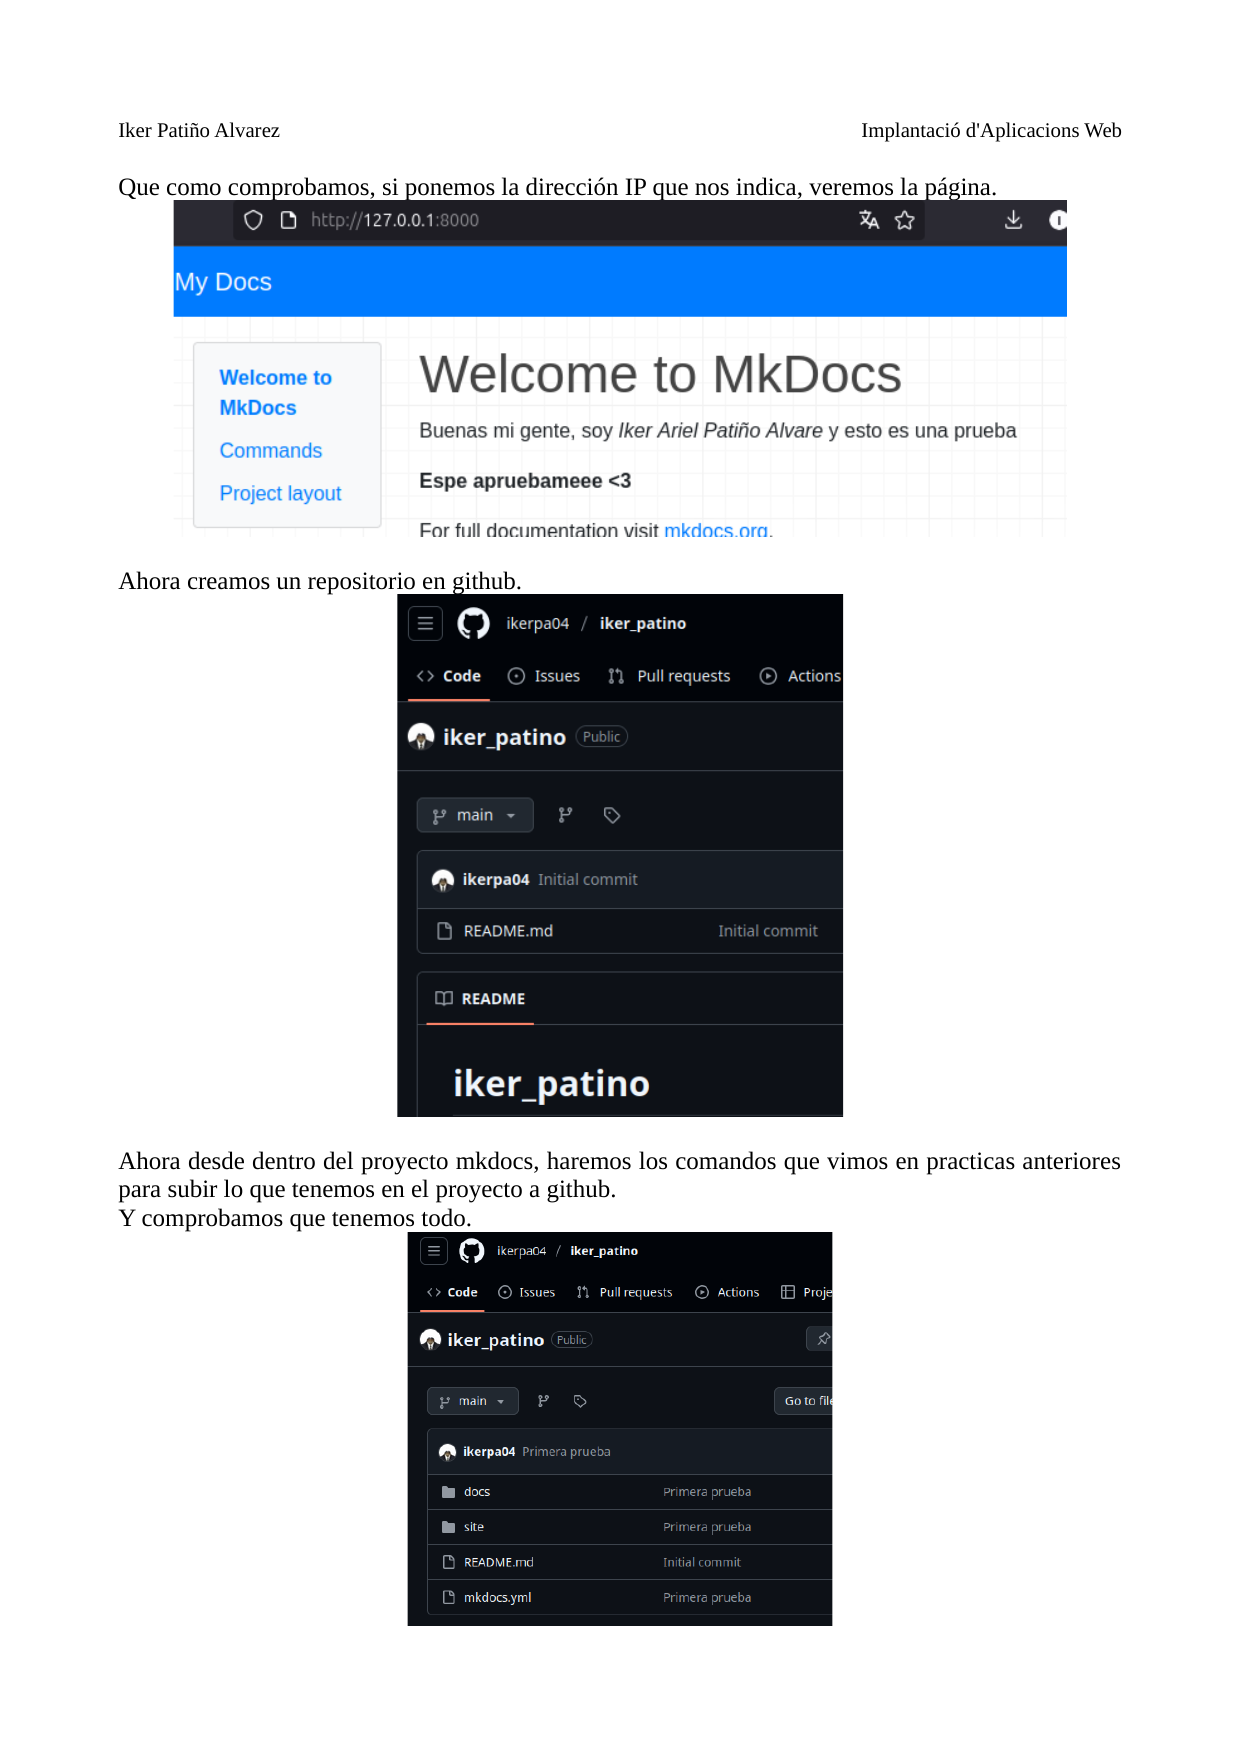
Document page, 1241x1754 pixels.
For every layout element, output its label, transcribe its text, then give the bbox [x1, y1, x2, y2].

text Ahora desde dentro del proyecto mkdocs, haremos los comandos que vimos en practicas anteriores para subir lo que tenemos en el proyecto a github. [118, 1146, 1122, 1203]
text Y comprobamos que tenemos todo. [118, 1203, 1122, 1232]
text Ahora creamos un repositorio en github. [118, 566, 1122, 594]
picture [407, 1232, 833, 1626]
text Que como comprobamos, si ponemos la dirección IP que nos indica, veremos la página. [118, 172, 1122, 200]
picture [397, 594, 844, 1117]
picture [173, 200, 1067, 537]
